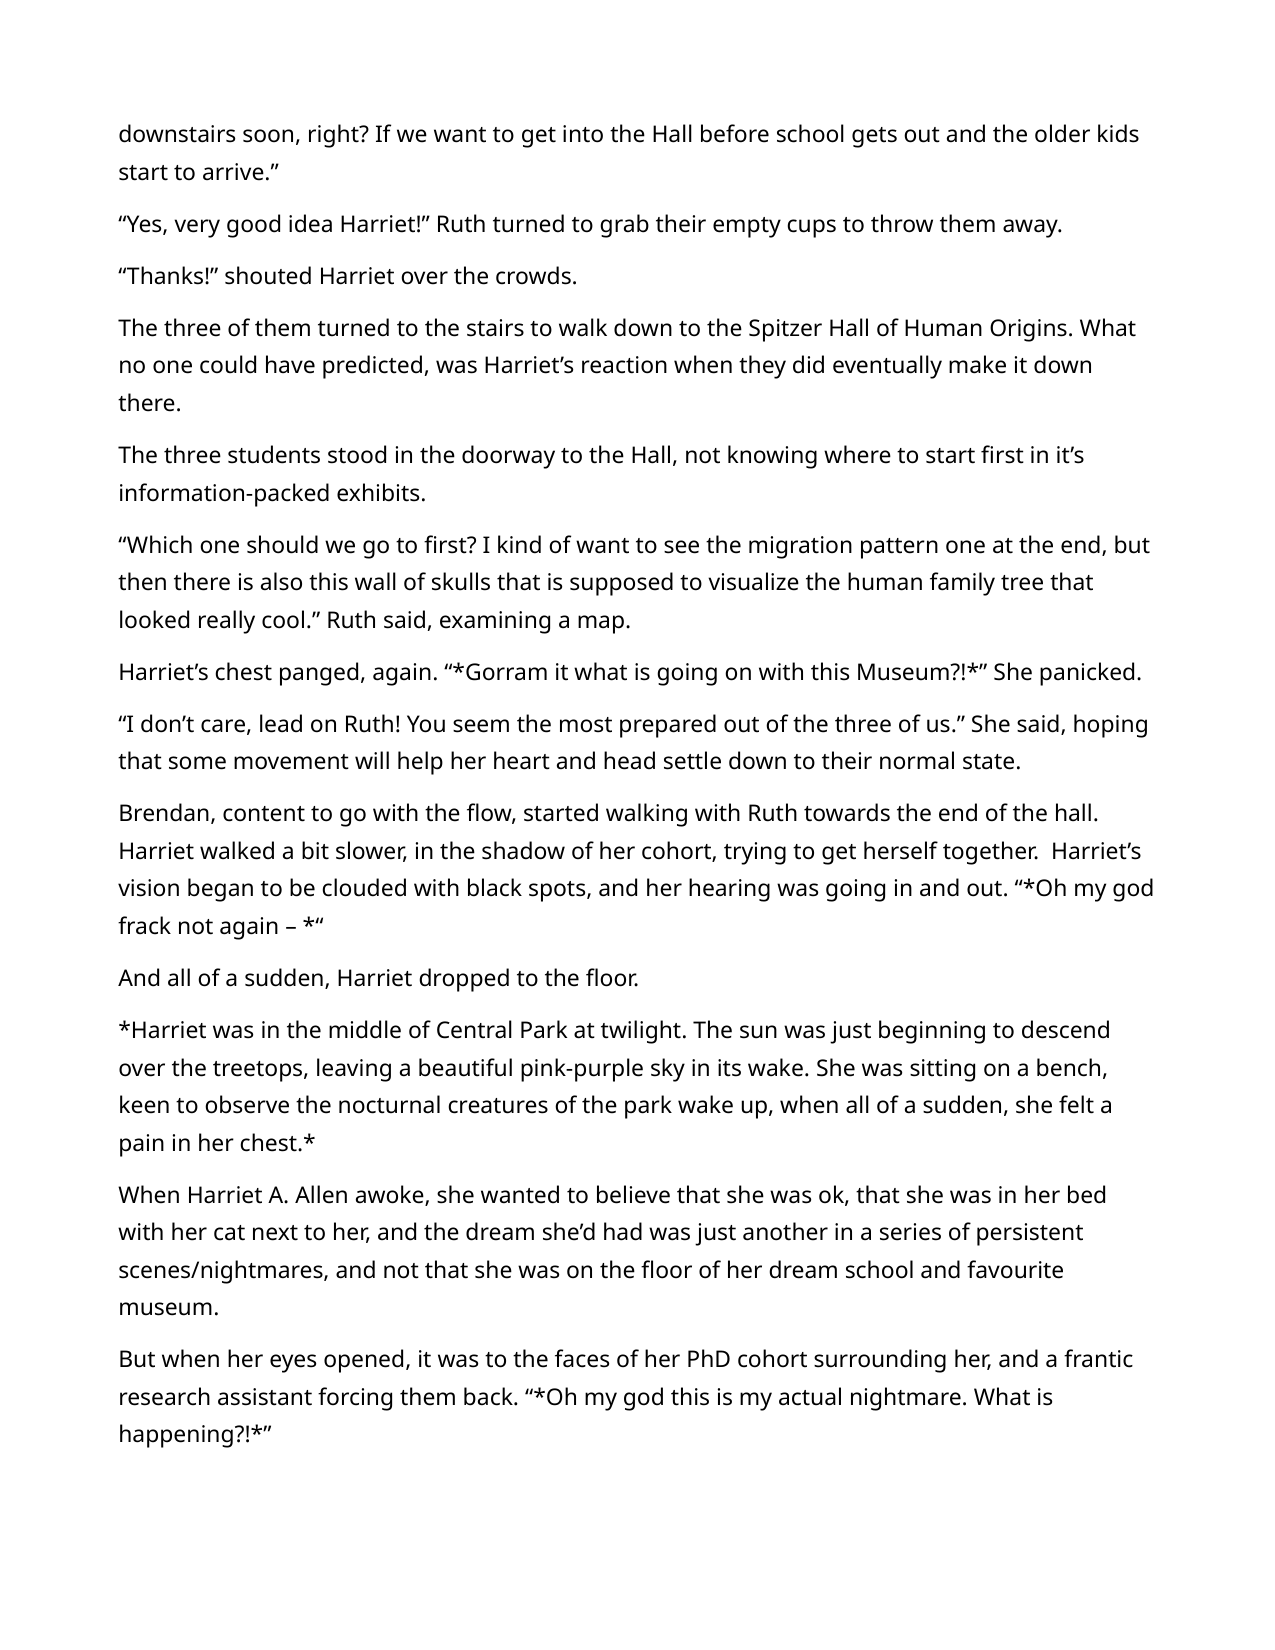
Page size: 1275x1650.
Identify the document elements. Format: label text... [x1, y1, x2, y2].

text When Harriet A. Allen awoke, she wanted to believe that she was ok, that she was in her bed with her cat next to her, and the dream she’d had was just another in a series of persistent scenes/nightmares, and not that she was on the floor of her dream school and favourite museum. [118, 1178, 1157, 1322]
text *Harriet was in the middle of Central Park at twilight. The sun was just beginning to descend over the treetops, leaving a beautiful pink-purple sky in its wake. She was sitting on a bench, keen to observe the nocturnal creatures of the park wake up, when all of a sudden, she felt a pain in her chest.* [118, 1014, 1157, 1158]
text Brendan, content to go with the flow, started walking with Ruth towards the end of the hall. Harriet walked a bit slower, in the shadow of her cohort, trying to get herself together. Harriet’s vision began to be clouded with black spots, and her hearing was going in and out. “*Oh my god frack not again – *“ [118, 797, 1157, 941]
text “Which one should we go to first? I kind of want to see the migration pattern one at the end, but then there is also this wall of skulls that is supposed to visualize the human family tree that looked really cool.” Ruth said, examining a map. [118, 528, 1157, 635]
text downstairs soon, right? If we want to get into the Hall before school gets out and the older kids start to arrive.” [118, 118, 1157, 187]
text But when her eyes opened, it was to the faces of her PhD cohort surrounding her, and a frantic research assistant forcing them back. “*Oh my god this is my actual nightmare. What is happening?!*” [118, 1343, 1157, 1449]
text “I don’t care, lead on Ruth! You seem the most prepared out of the three of us.” She said, hoping that some movement will help her heart and head settle down to their normal state. [118, 708, 1157, 776]
text “Yes, very good idea Harriet!” Ruth turned to grab their empty cups to throw them away. [118, 208, 1157, 239]
text The three students stood in the doorway to the Hall, not knowing where to start first in it’s information-packed exhibits. [118, 439, 1157, 508]
text The three of them turned to the stairs to walk down to the Spitzer Hall of Human Origins. What no one could have predicted, was Harriet’s reaction when they did eventually make it down there. [118, 312, 1157, 418]
text And all of a sudden, Harriet dropped to the floor. [118, 962, 1157, 993]
text “Thanks!” shouted Harriet over the crowds. [118, 260, 1157, 291]
text Harriet’s chest panged, again. “*Gorram it what is going on with this Museum?!*” She panicked. [118, 656, 1157, 687]
